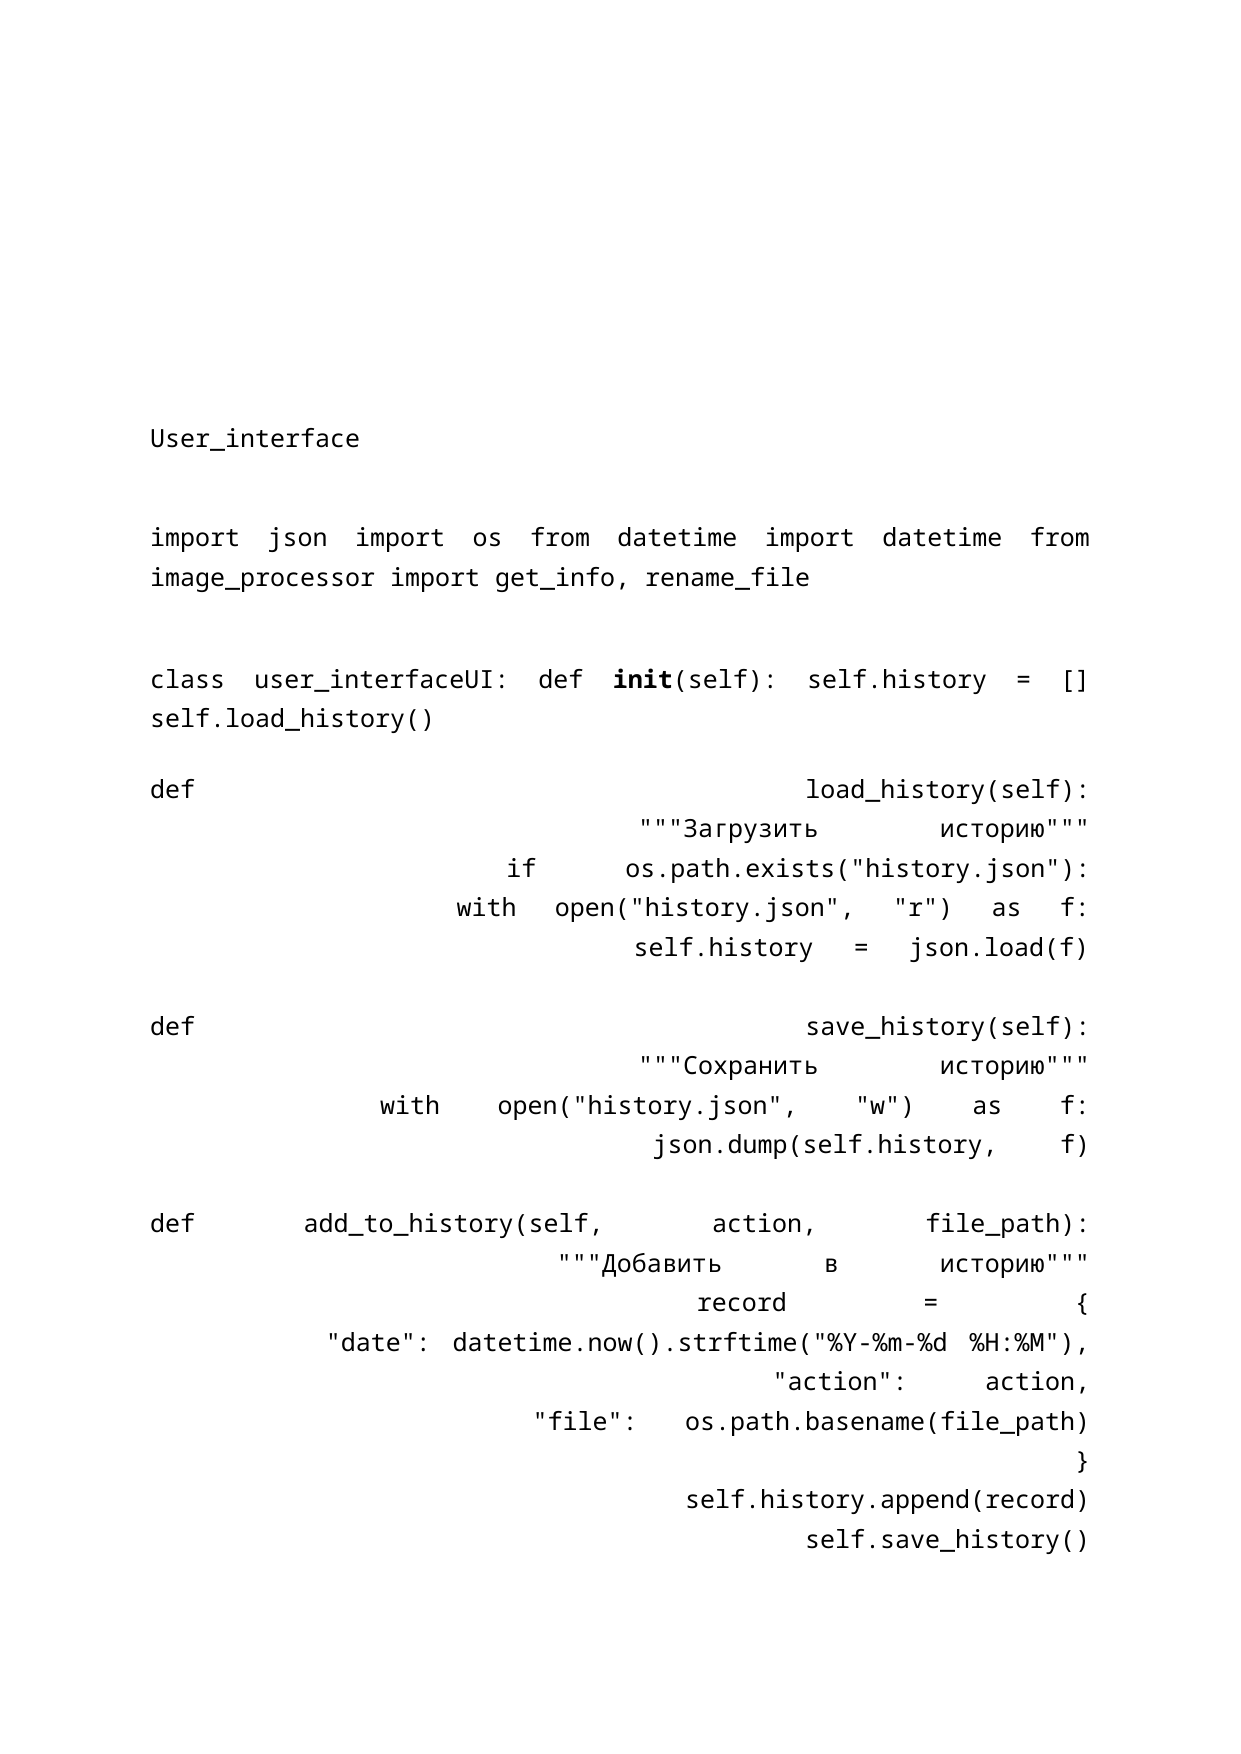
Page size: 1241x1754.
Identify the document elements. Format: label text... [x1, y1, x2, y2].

text def load_history(self): """Загрузить историю""" if os.path.exists("history.json"): with open("history.json", "r") as f: self.history = json.load(f) def save_history(self): """Сохранить историю""" with open("history.json", "w") as f: json.dump(self.history, f) def add_to_history(self, action, file_path): """Добавить в историю""" record = { "date": datetime.now().strftime("%Y-%m-%d %H:%M"), "action": action, "file": os.path.basename(file_path) } self.history.append(record) self.save_history() [150, 771, 1090, 1595]
text User_interface [150, 421, 1090, 455]
text class user_interfaceUI: def init(self): self.history = [] self.load_history() [150, 661, 1090, 735]
text import json import os from datetime import datetime from image_processor import get_info, rename_file [150, 520, 1090, 593]
